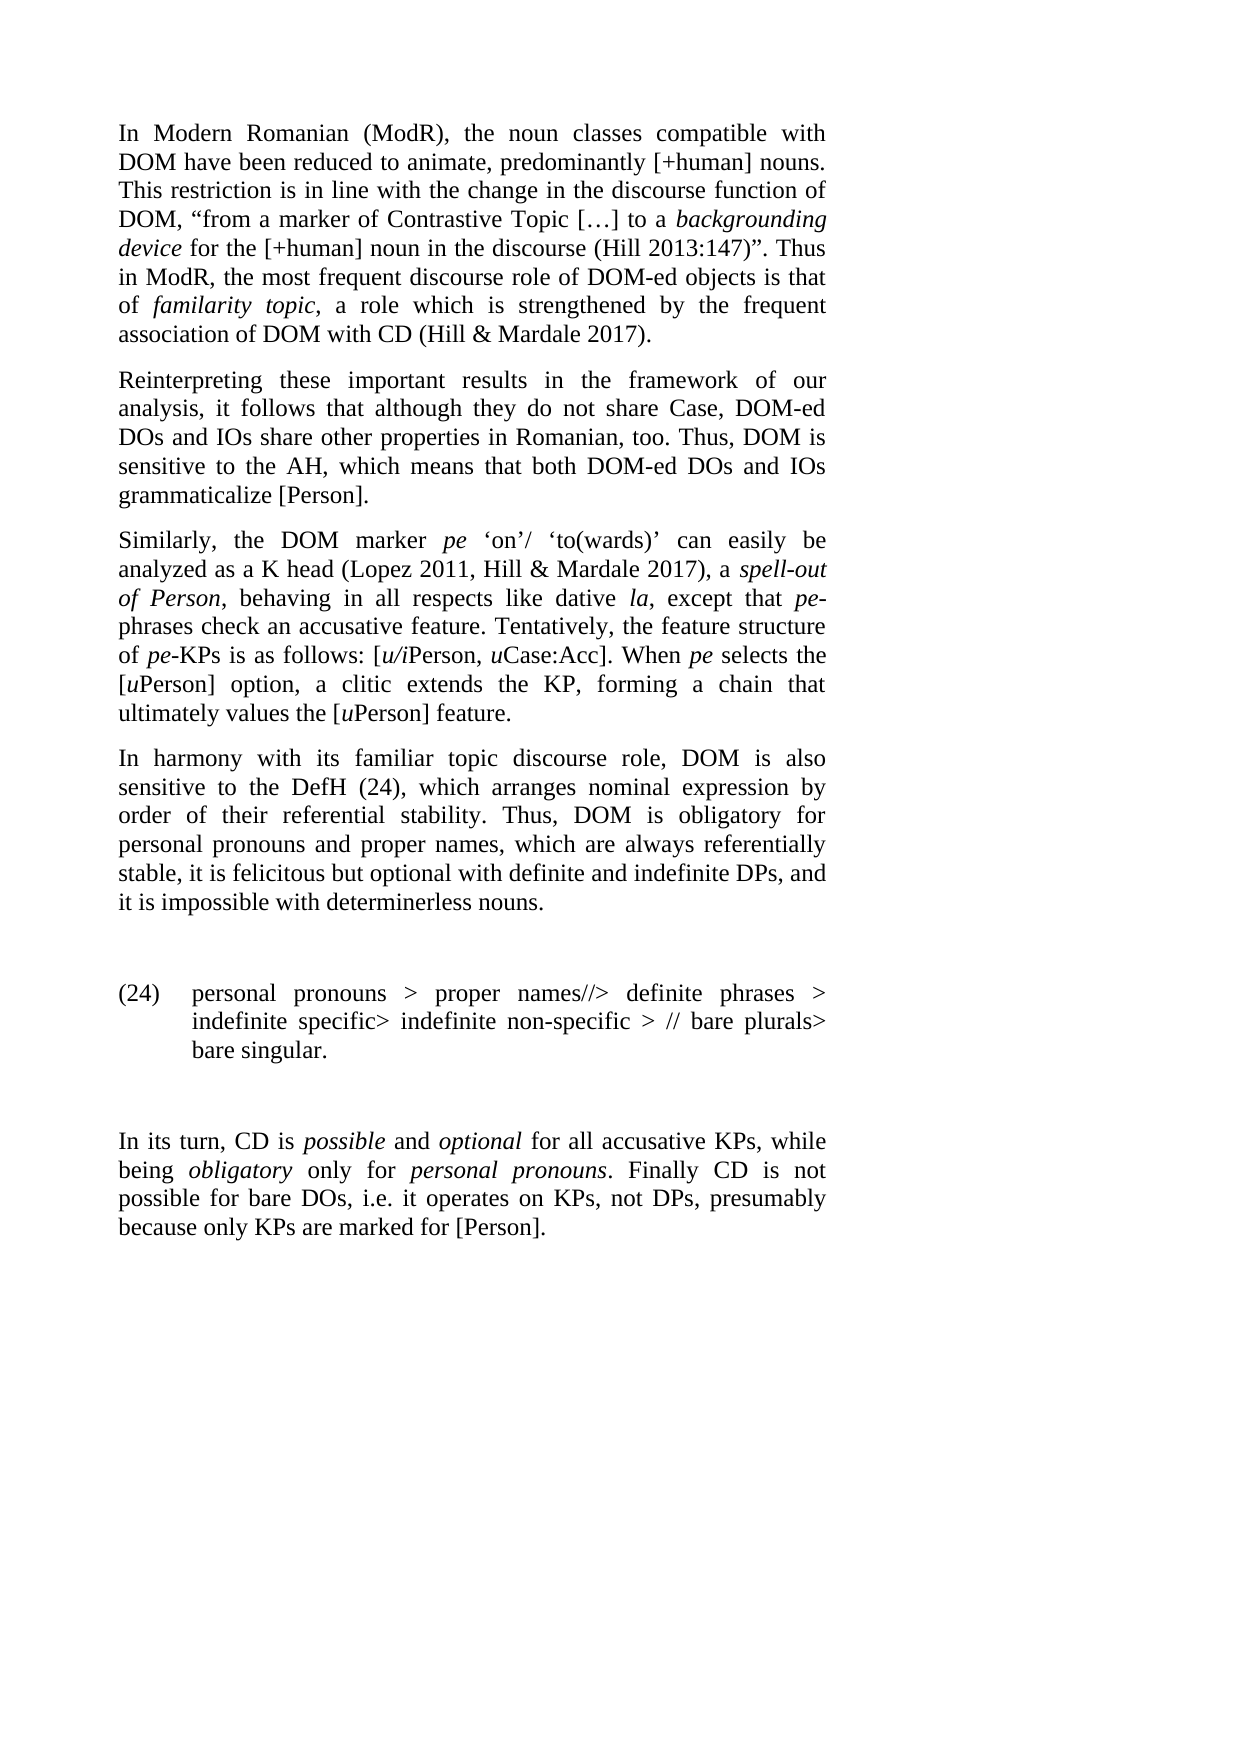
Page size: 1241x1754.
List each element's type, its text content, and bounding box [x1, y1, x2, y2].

text In harmony with its familiar topic discourse role, DOM is also sensitive to the DefH (24), which arranges nominal expression by order of their referential stability. Thus, DOM is obligatory for personal pronouns and proper names, which are always referentially stable, it is felicitous but optional with definite and indefinite DPs, and it is impossible with determinerless nouns. [118, 743, 827, 916]
text (24) personal pronouns > proper names//> definite phrases > indefinite specific> indefinite non-specific > // bare plurals> bare singular. [118, 978, 827, 1064]
text In Modern Romanian (ModR), the noun classes compatible with DOM have been reduced to animate, predominantly [+human] nouns. This restriction is in line with the change in the discourse function of DOM, “from a marker of Contrastive Topic […] to a backgrounding device for the [+human] noun in the discourse (Hill 2013:147)”. Thus in ModR, the most frequent discourse role of DOM-ed objects is that of familarity topic, a role which is strengthened by the frequent association of DOM with CD (Hill & Mardale 2017). [118, 118, 827, 348]
text Similarly, the DOM marker pe ‘on’/ ‘to(wards)’ can easily be analyzed as a K head (Lopez 2011, Hill & Mardale 2017), a spell-out of Person, behaving in all respects like dative la, except that pe-phrases check an accusative feature. Tentatively, the feature structure of pe-KPs is as follows: [u/iPerson, uCase:Acc]. When pe selects the [uPerson] option, a clitic extends the KP, forming a chain that ultimately values the [uPerson] feature. [118, 525, 827, 726]
text Reinterpreting these important results in the framework of our analysis, it follows that although they do not share Case, DOM-ed DOs and IOs share other properties in Romanian, too. Thus, DOM is sensitive to the AH, which means that both DOM-ed DOs and IOs grammaticalize [Person]. [118, 365, 827, 508]
text In its turn, CD is possible and optional for all accusative KPs, while being obligatory only for personal pronouns. Finally CD is not possible for bare DOs, i.e. it operates on KPs, not DPs, presumably because only KPs are marked for [Person]. [118, 1126, 827, 1241]
